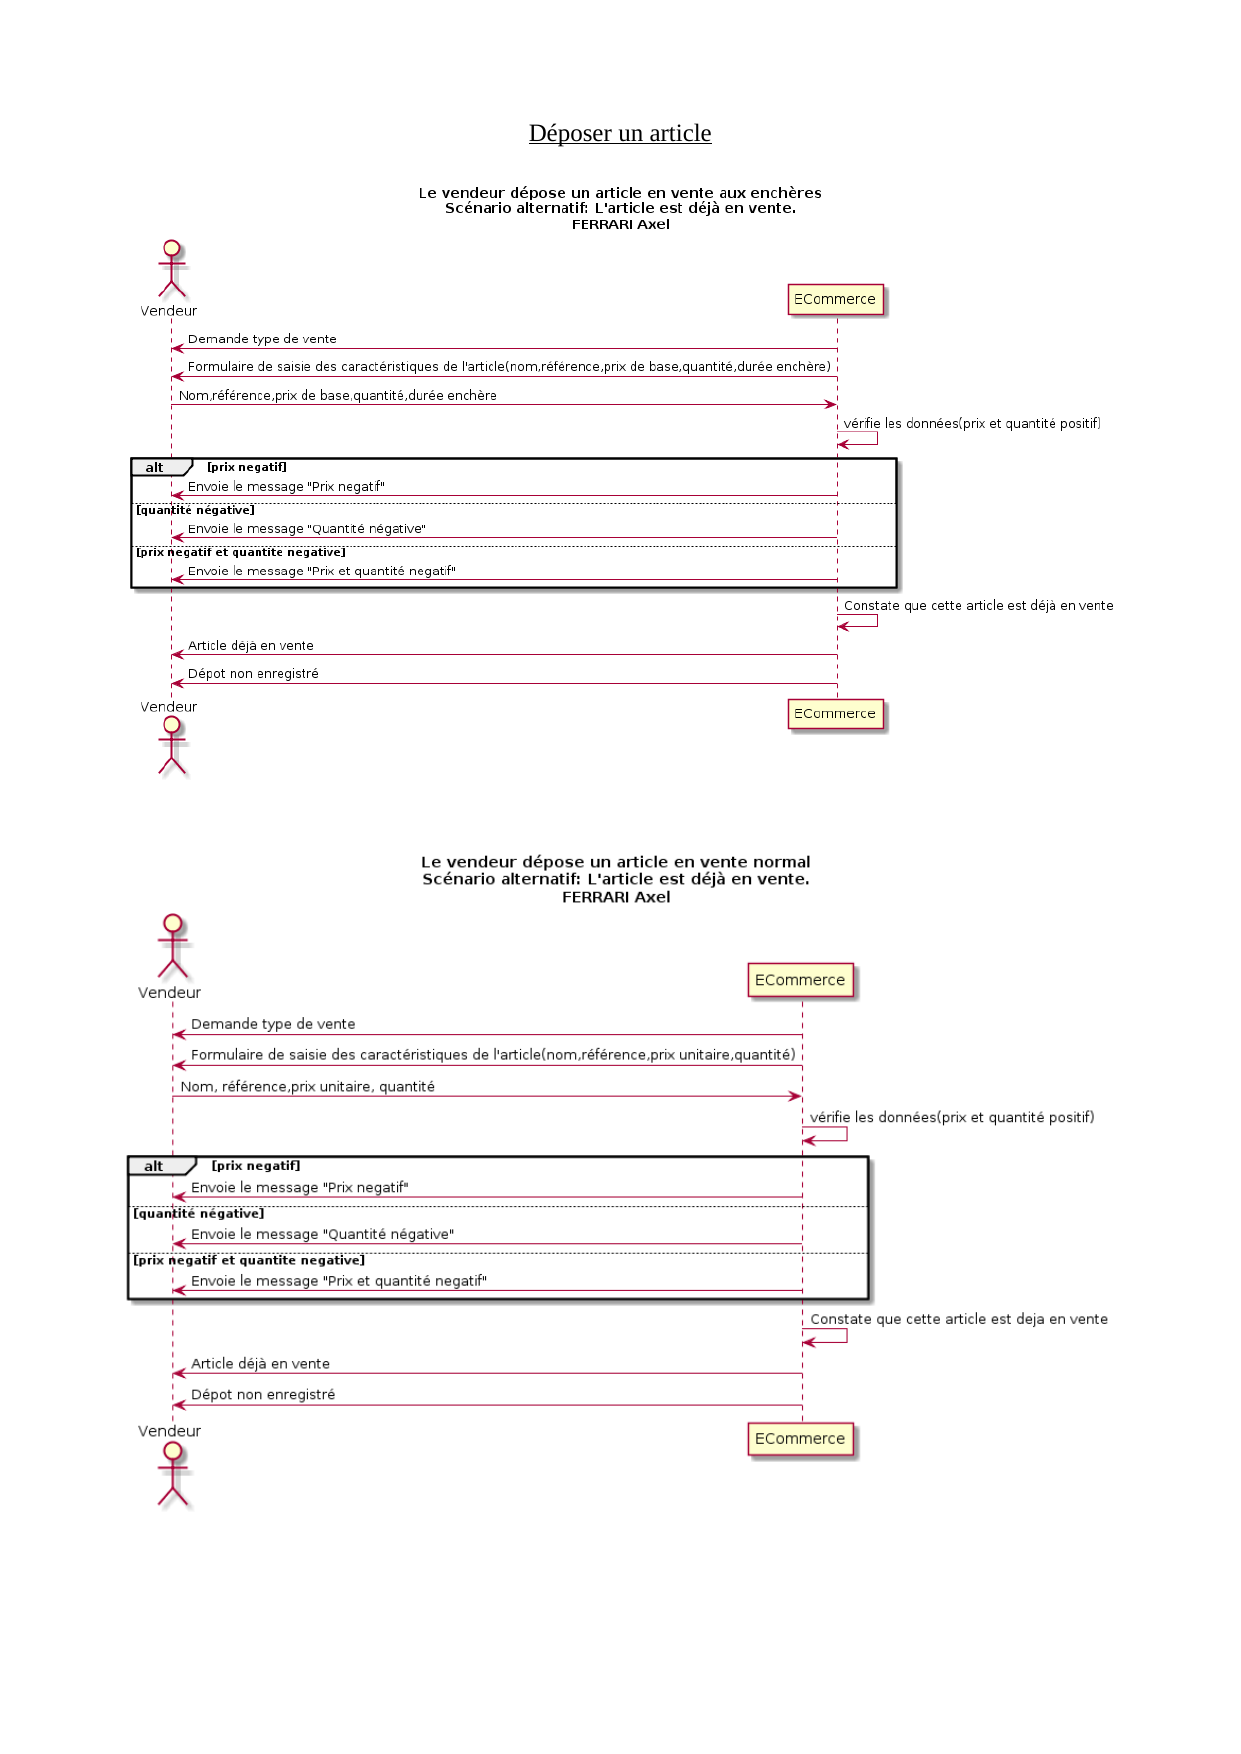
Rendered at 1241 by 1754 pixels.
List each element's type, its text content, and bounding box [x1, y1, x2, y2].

text Déposer un article [118, 118, 1122, 147]
picture [114, 844, 1119, 1515]
picture [118, 175, 1123, 782]
